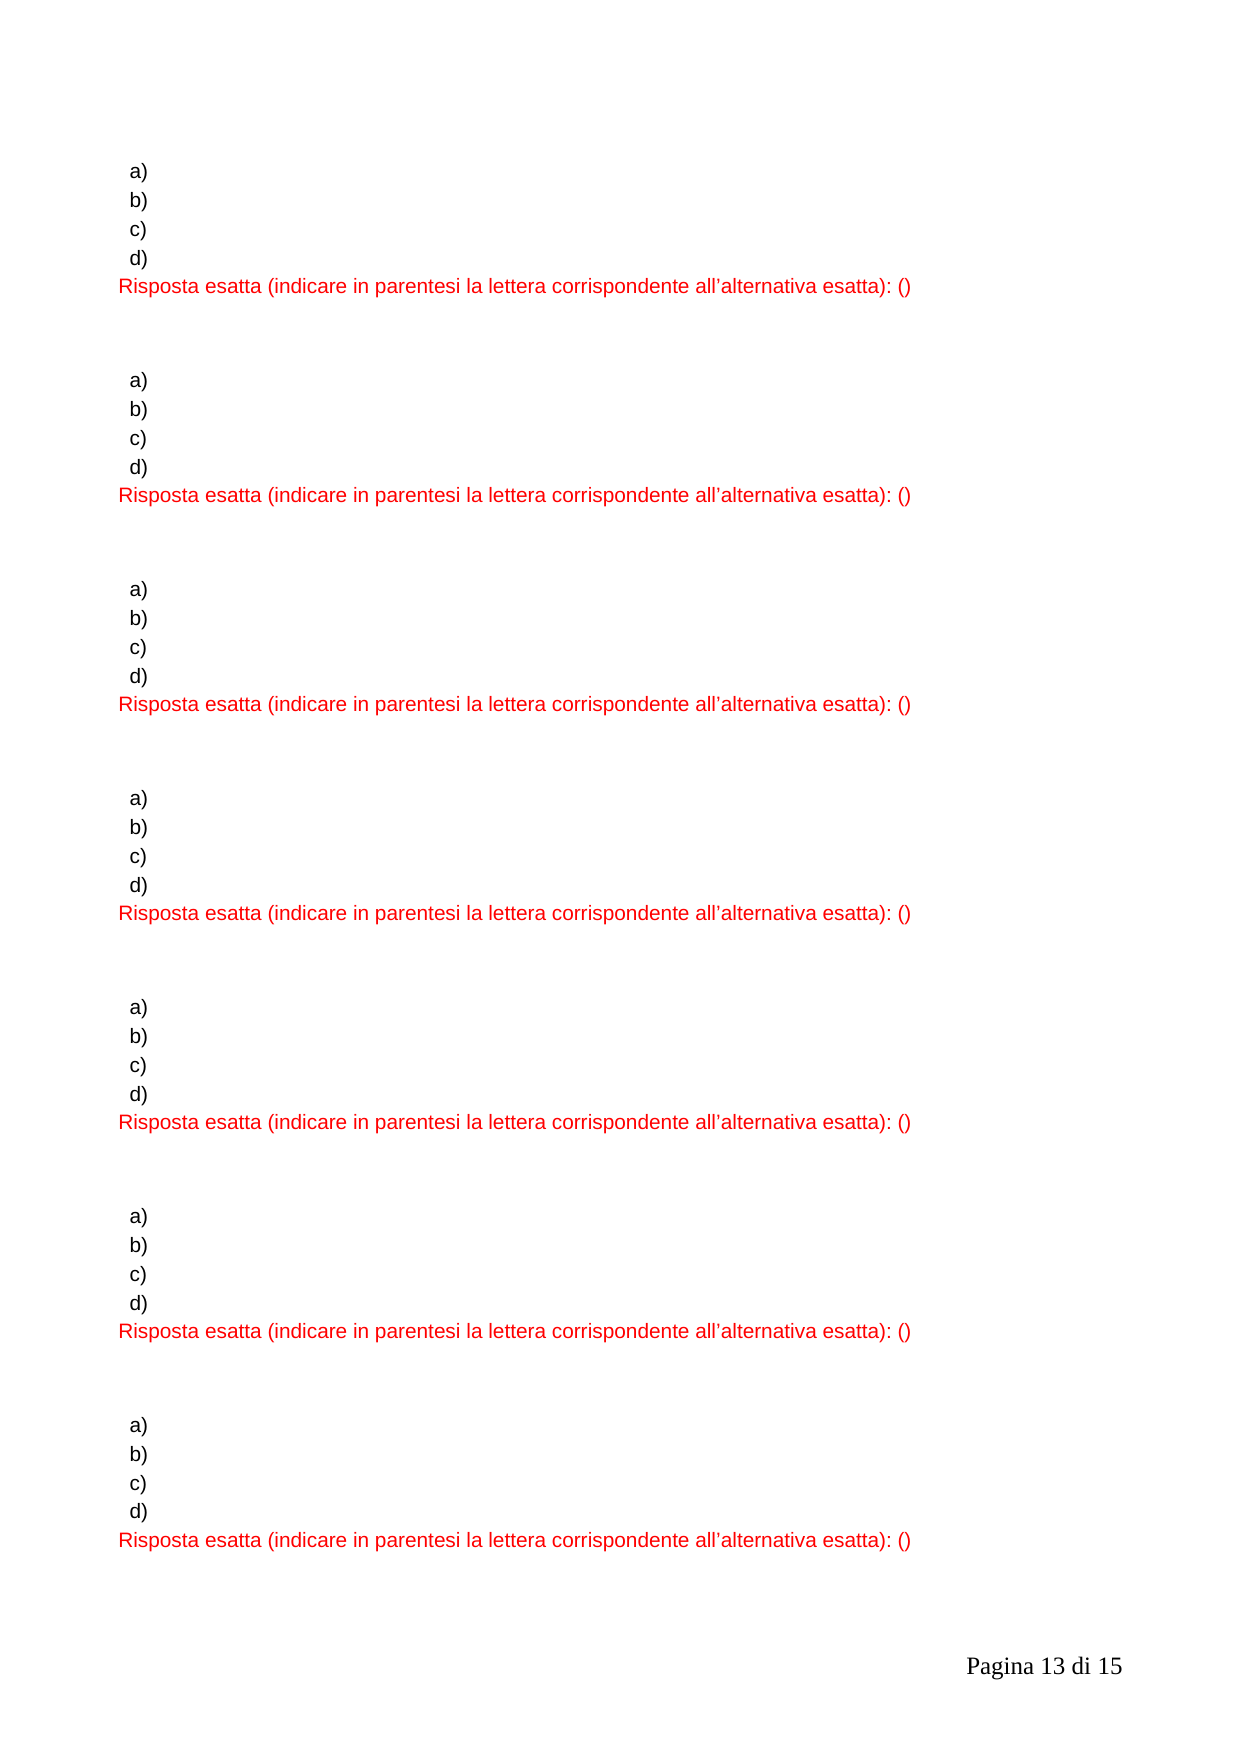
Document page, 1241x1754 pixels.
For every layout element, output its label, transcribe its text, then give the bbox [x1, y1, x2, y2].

table_cell c) [118, 1053, 159, 1081]
table_cell [159, 815, 1142, 844]
table_cell [159, 774, 1142, 815]
table_cell [159, 426, 1142, 454]
table_cell [56, 606, 118, 635]
table_header [118, 1372, 1142, 1401]
table_cell [56, 873, 118, 901]
table_cell c) [118, 217, 159, 246]
table_cell [159, 397, 1142, 426]
table_cell [159, 606, 1142, 635]
table_cell [56, 983, 118, 1024]
text Risposta esatta (indicare in parentesi la lettera corrispondente all’alternativa esatta): () [118, 1319, 1122, 1343]
table_cell a) [118, 565, 159, 606]
table_header [118, 536, 1142, 565]
table_cell [56, 1471, 118, 1499]
table_cell [159, 983, 1142, 1024]
table_header 88 [56, 745, 118, 774]
table_cell d) [118, 873, 159, 901]
table_header 87 [56, 536, 118, 565]
table_cell c) [118, 844, 159, 872]
table_cell [56, 664, 118, 692]
table_header 90 [56, 1163, 118, 1192]
table_header 89 [56, 954, 118, 983]
table_cell [56, 1233, 118, 1262]
table_cell a) [118, 147, 159, 188]
table_cell a) [118, 1401, 159, 1442]
table_cell b) [118, 815, 159, 844]
table_cell [56, 1081, 118, 1110]
table_cell d) [118, 664, 159, 692]
table_cell [56, 1442, 118, 1471]
table_cell [56, 565, 118, 606]
table_cell b) [118, 397, 159, 426]
table_cell [159, 217, 1142, 246]
table_cell [56, 426, 118, 454]
table_cell [56, 397, 118, 426]
table_cell [159, 1471, 1142, 1499]
table_cell [56, 1262, 118, 1290]
table_cell [159, 1081, 1142, 1110]
table_cell [159, 844, 1142, 872]
table_cell b) [118, 1442, 159, 1471]
text Risposta esatta (indicare in parentesi la lettera corrispondente all’alternativa esatta): () [118, 1110, 1122, 1134]
table_cell [159, 188, 1142, 217]
table_cell [56, 1053, 118, 1081]
text Risposta esatta (indicare in parentesi la lettera corrispondente all’alternativa esatta): () [118, 483, 1122, 507]
table_cell b) [118, 1024, 159, 1053]
table_cell d) [118, 1290, 159, 1319]
table_cell b) [118, 188, 159, 217]
table_cell [159, 1290, 1142, 1319]
table_cell [159, 1401, 1142, 1442]
table_cell [159, 565, 1142, 606]
table_cell a) [118, 1192, 159, 1233]
table_cell [56, 774, 118, 815]
table_cell [159, 455, 1142, 483]
table_header 86 [56, 327, 118, 356]
table_cell [159, 873, 1142, 901]
text Risposta esatta (indicare in parentesi la lettera corrispondente all’alternativa esatta): () [118, 692, 1122, 716]
table_cell [159, 1233, 1142, 1262]
table_header [118, 954, 1142, 983]
table_header [118, 745, 1142, 774]
table_cell [56, 635, 118, 663]
table_header [118, 118, 1142, 147]
table_cell [56, 356, 118, 397]
table_cell [159, 1442, 1142, 1471]
table_cell a) [118, 983, 159, 1024]
table_cell [159, 1053, 1142, 1081]
table_cell [159, 1192, 1142, 1233]
table_cell [56, 188, 118, 217]
table_cell [159, 147, 1142, 188]
table_cell [56, 844, 118, 872]
table_cell a) [118, 774, 159, 815]
table_cell [56, 815, 118, 844]
table_cell [159, 664, 1142, 692]
table_cell [56, 1024, 118, 1053]
table_cell [56, 1290, 118, 1319]
text Risposta esatta (indicare in parentesi la lettera corrispondente all’alternativa esatta): () [118, 901, 1122, 925]
table_cell [159, 1262, 1142, 1290]
table_cell [159, 1024, 1142, 1053]
table_cell d) [118, 1081, 159, 1110]
table_cell b) [118, 606, 159, 635]
table_cell [159, 246, 1142, 274]
table_cell d) [118, 246, 159, 274]
text Risposta esatta (indicare in parentesi la lettera corrispondente all’alternativa esatta): () [118, 1528, 1122, 1552]
table_header [118, 1163, 1142, 1192]
table_cell [159, 1499, 1142, 1528]
table_cell [56, 455, 118, 483]
table_header 85 [56, 118, 118, 147]
table_cell [56, 1401, 118, 1442]
table_header 91 [56, 1372, 118, 1401]
table_cell c) [118, 1262, 159, 1290]
table_header [118, 327, 1142, 356]
table_cell [159, 635, 1142, 663]
table_cell [56, 246, 118, 274]
table_cell [56, 147, 118, 188]
table_cell c) [118, 426, 159, 454]
table_cell [56, 1499, 118, 1528]
table_cell b) [118, 1233, 159, 1262]
table_cell c) [118, 1471, 159, 1499]
table_cell d) [118, 1499, 159, 1528]
table_cell a) [118, 356, 159, 397]
table_cell [56, 1192, 118, 1233]
table_cell d) [118, 455, 159, 483]
table_cell c) [118, 635, 159, 663]
table_cell [56, 217, 118, 246]
text Risposta esatta (indicare in parentesi la lettera corrispondente all’alternativa esatta): () [118, 274, 1122, 298]
table_cell [159, 356, 1142, 397]
